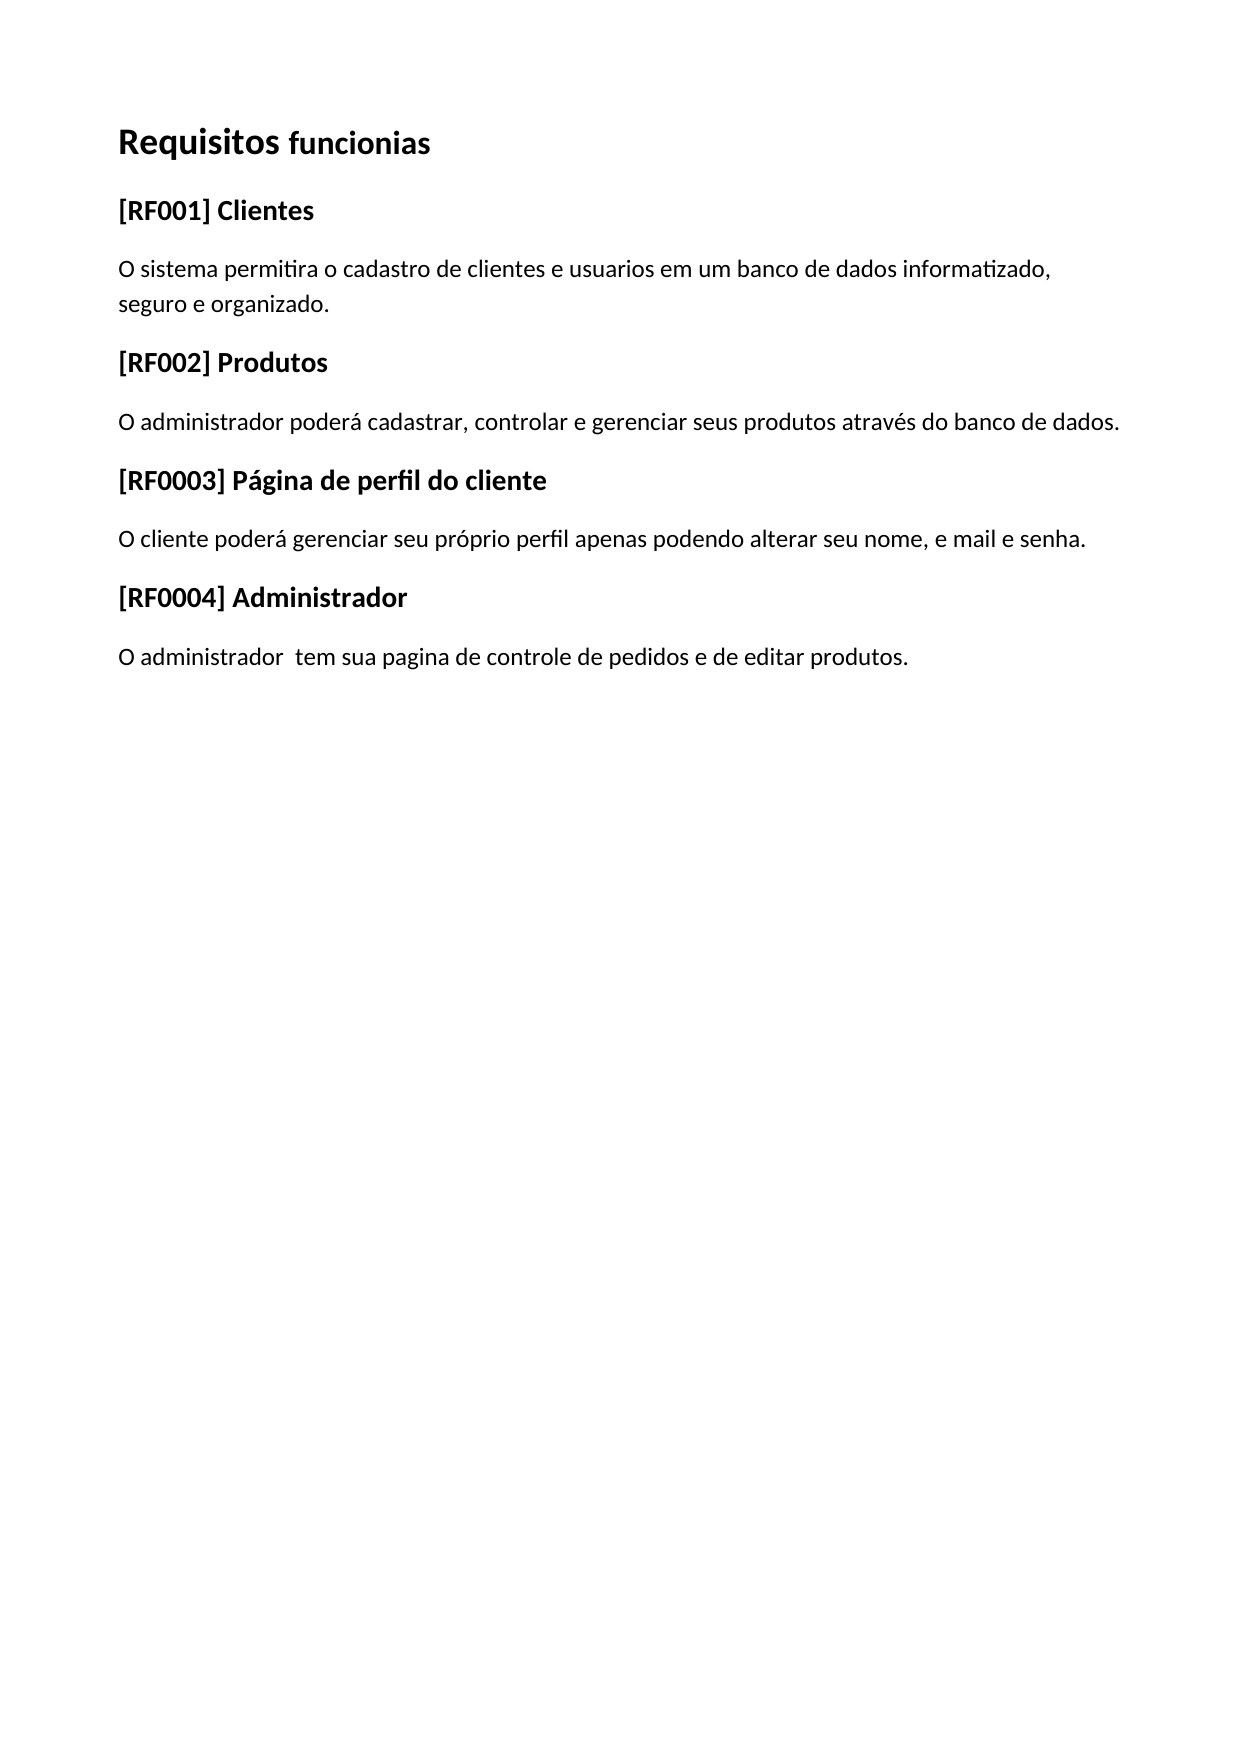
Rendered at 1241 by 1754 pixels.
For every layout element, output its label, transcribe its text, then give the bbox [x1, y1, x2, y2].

text Requisitos funcionias [118, 118, 1122, 164]
text [RF001] Clientes [118, 192, 1122, 227]
text O administrador tem sua pagina de controle de pedidos e de editar produtos. [118, 641, 1122, 672]
text O cliente poderá gerenciar seu próprio perfil apenas podendo alterar seu nome, e mail e senha. [118, 524, 1122, 554]
text [RF0003] Página de perfil do cliente [118, 462, 1122, 497]
text O sistema permitira o cadastro de clientes e usuarios em um banco de dados informatizado, seguro e organizado. [118, 253, 1122, 319]
text O administrador poderá cadastrar, controlar e gerenciar seus produtos através do banco de dados. [118, 406, 1122, 437]
text [RF0004] Administrador [118, 579, 1122, 615]
text [RF002] Produtos [118, 344, 1122, 380]
